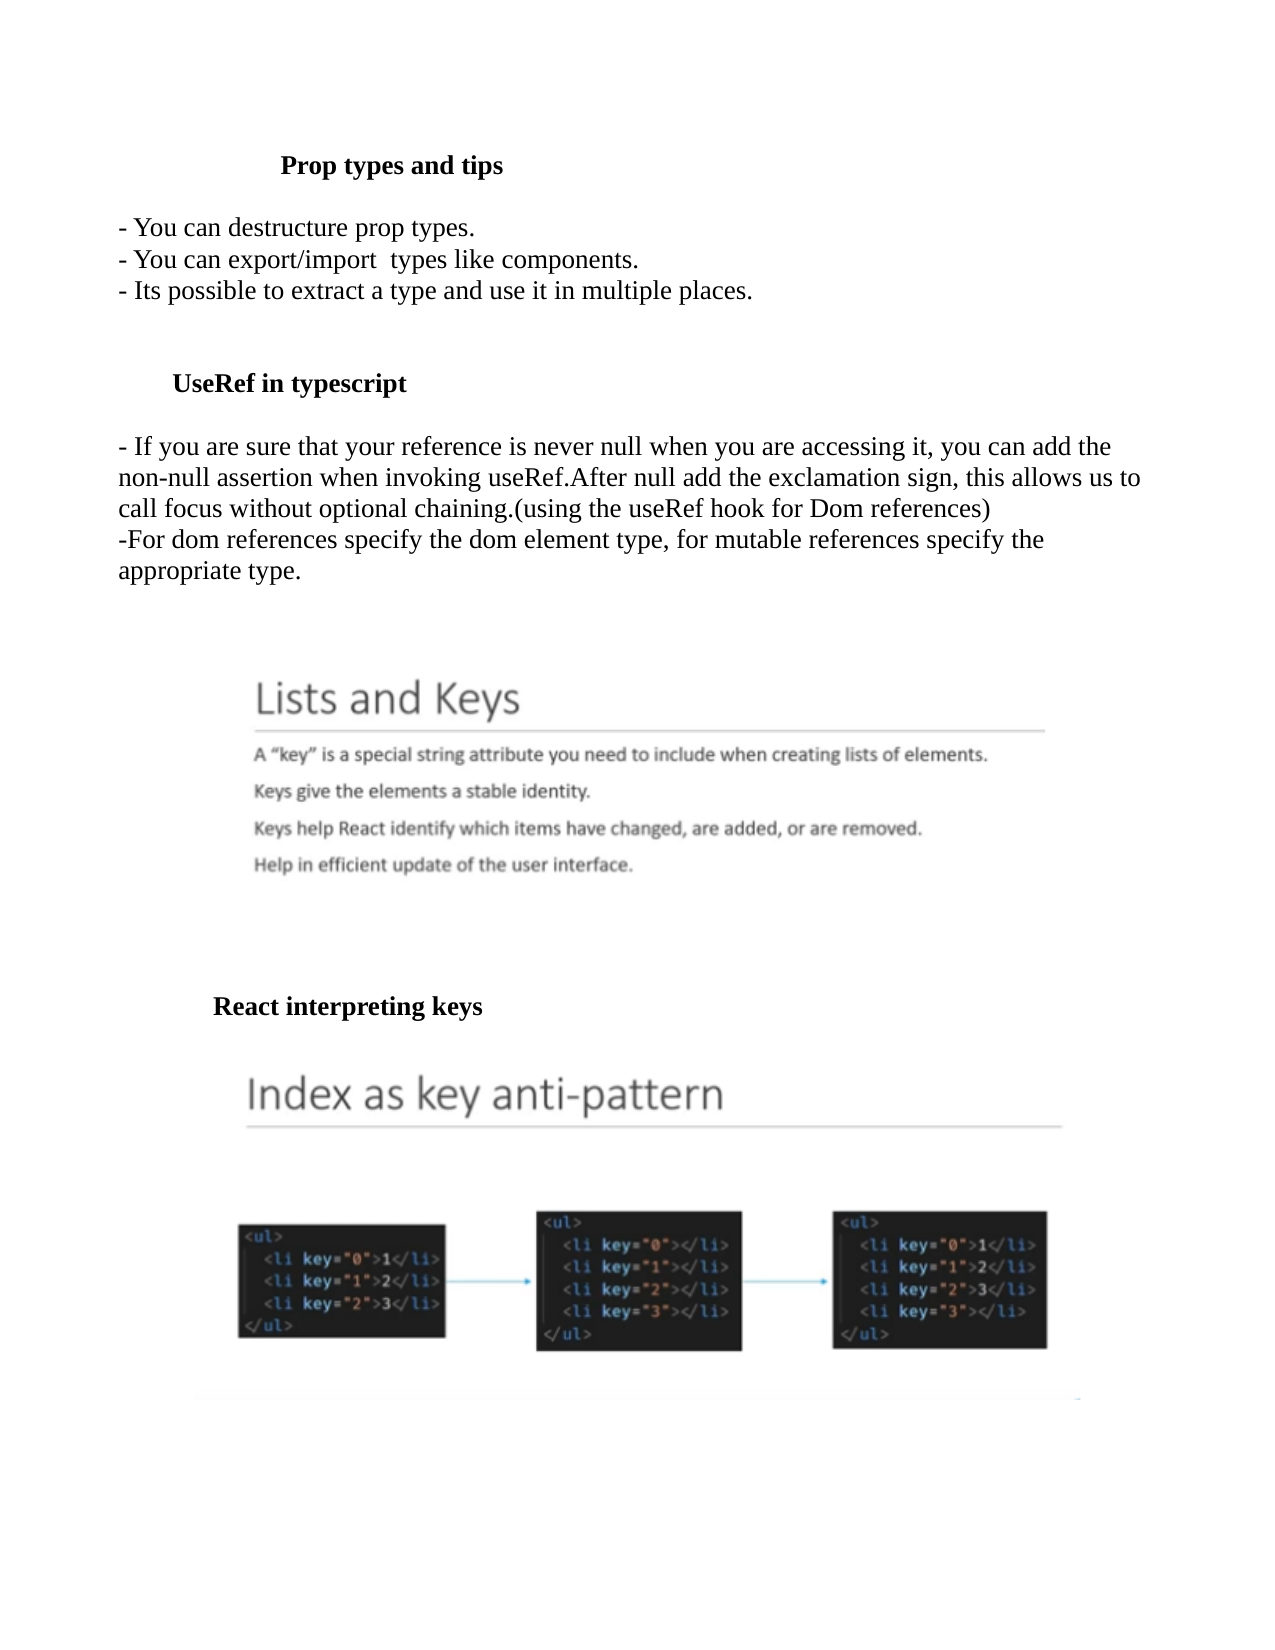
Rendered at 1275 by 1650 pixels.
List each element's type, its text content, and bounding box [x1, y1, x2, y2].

text React interpreting keys [118, 990, 1157, 1021]
text - If you are sure that your reference is never null when you are accessing it, you can add the non-null assertion when invoking useRef.After null add the exclamation sign, this allows us to call focus without optional chaining.(using the useRef hook for Dom references) [118, 429, 1157, 523]
text -For dom references specify the dom element type, for mutable references specify the appropriate type. [118, 523, 1157, 585]
picture [194, 1052, 1081, 1400]
picture [229, 647, 1046, 910]
text - You can destructure prop types. [118, 212, 1157, 243]
text UseRef in typescript [118, 367, 1157, 398]
text - Its possible to extract a type and use it in multiple places. [118, 274, 1157, 305]
text Prop types and tips [118, 149, 1157, 180]
text - You can export/import types like components. [118, 243, 1157, 274]
